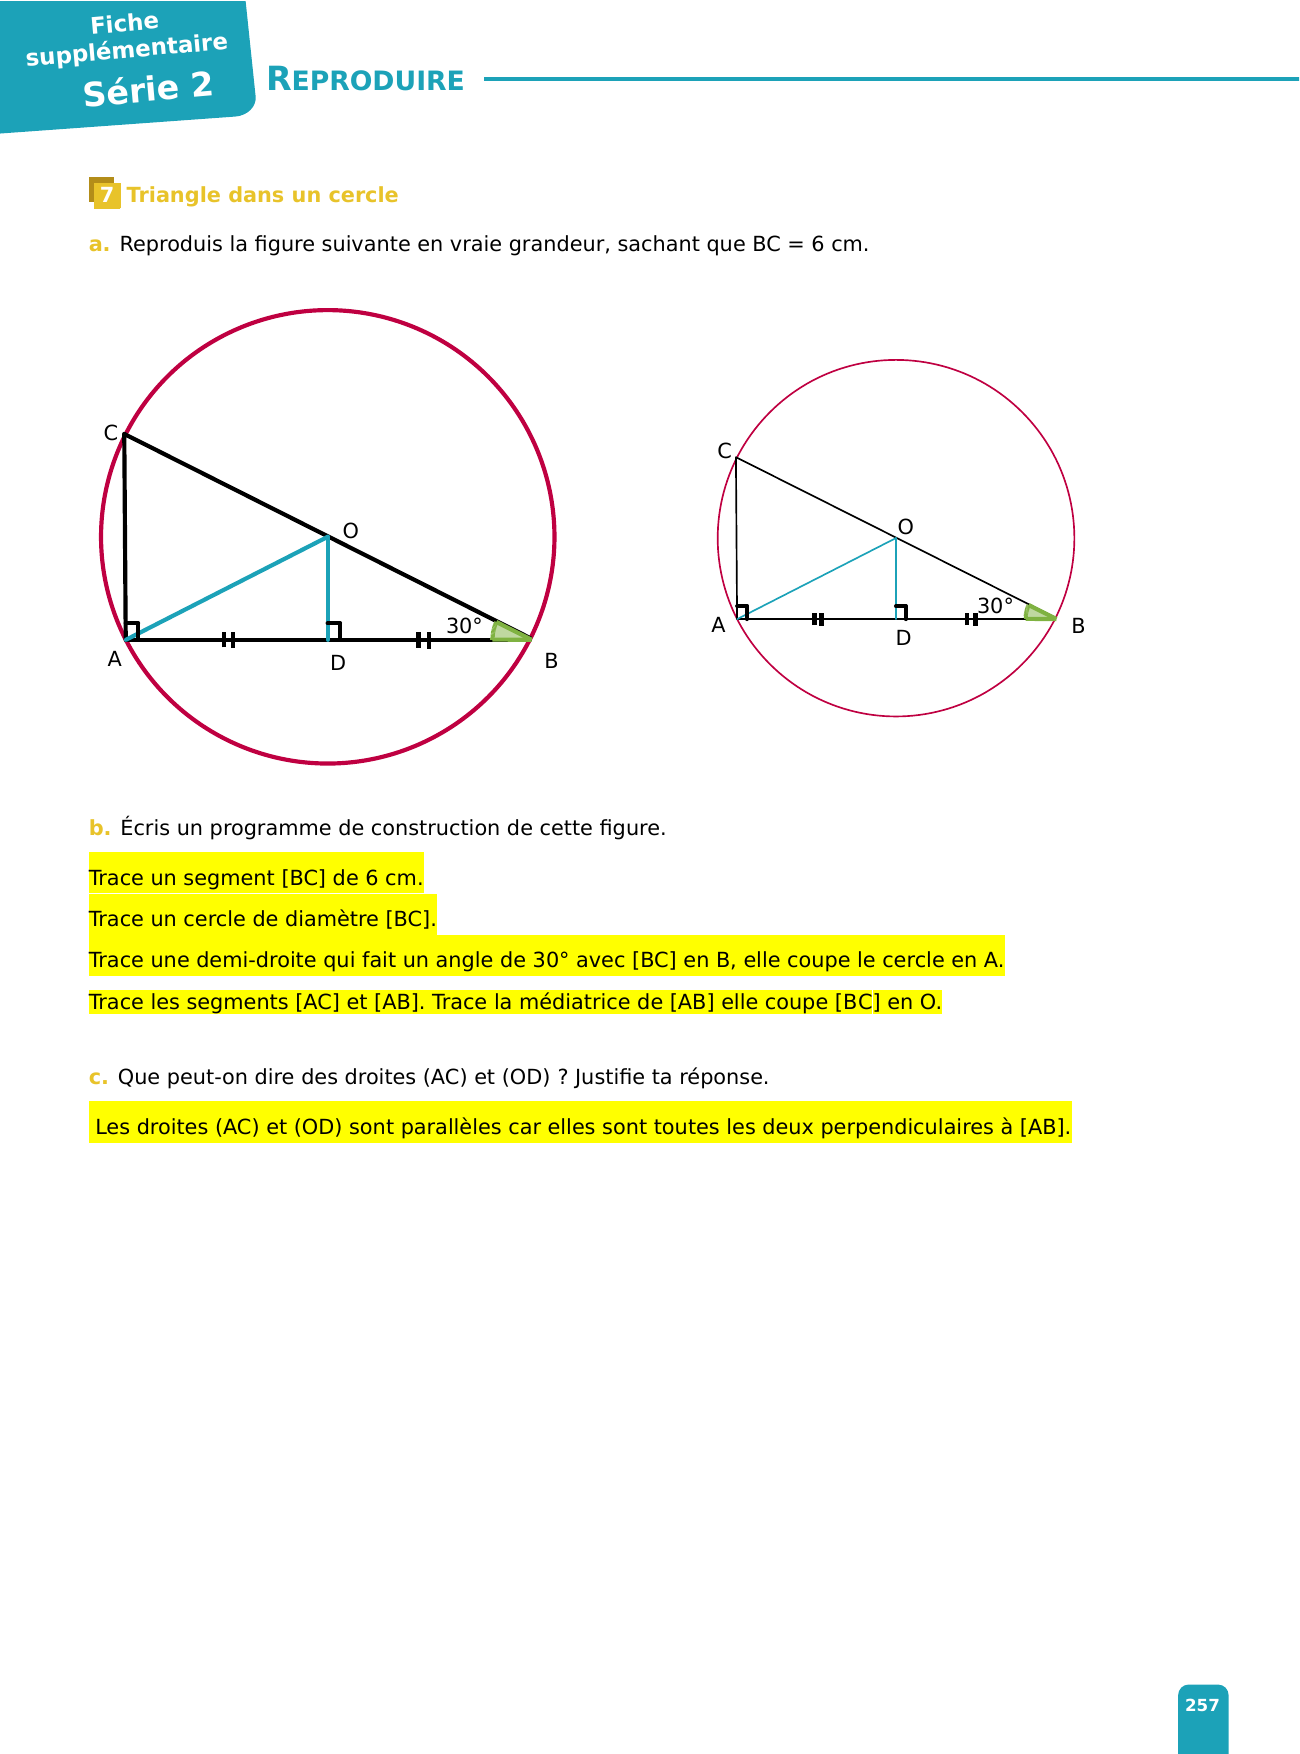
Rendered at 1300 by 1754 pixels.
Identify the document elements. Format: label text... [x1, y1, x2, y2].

subtitle Triangle dans un cercle [114, 177, 1211, 208]
text Trace un segment [BC] de 6 cm. [424, 852, 1211, 893]
subtitle Reproduis la figure suivante en vraie grandeur, sachant que BC = 6 cm. [88, 232, 1211, 256]
text Trace les segments [AC] et [AB]. Trace la médiatrice de [AB] elle coupe [BC] en O. [88, 976, 1211, 1017]
text Les droites (AC) et (OD) sont parallèles car elles sont toutes les deux perpendiculaires à [AB]. [1072, 1101, 1211, 1143]
list Écris un programme de construction de cette figure. [88, 816, 1211, 840]
list Que peut-on dire des droites (AC) et (OD) ? Justifie ta réponse. [88, 1065, 1211, 1090]
text Trace un cercle de diamètre [BC]. [88, 893, 1211, 935]
text Trace une demi-droite qui fait un angle de 30° avec [BC] en B, elle coupe le cercle en A. [1005, 935, 1211, 976]
